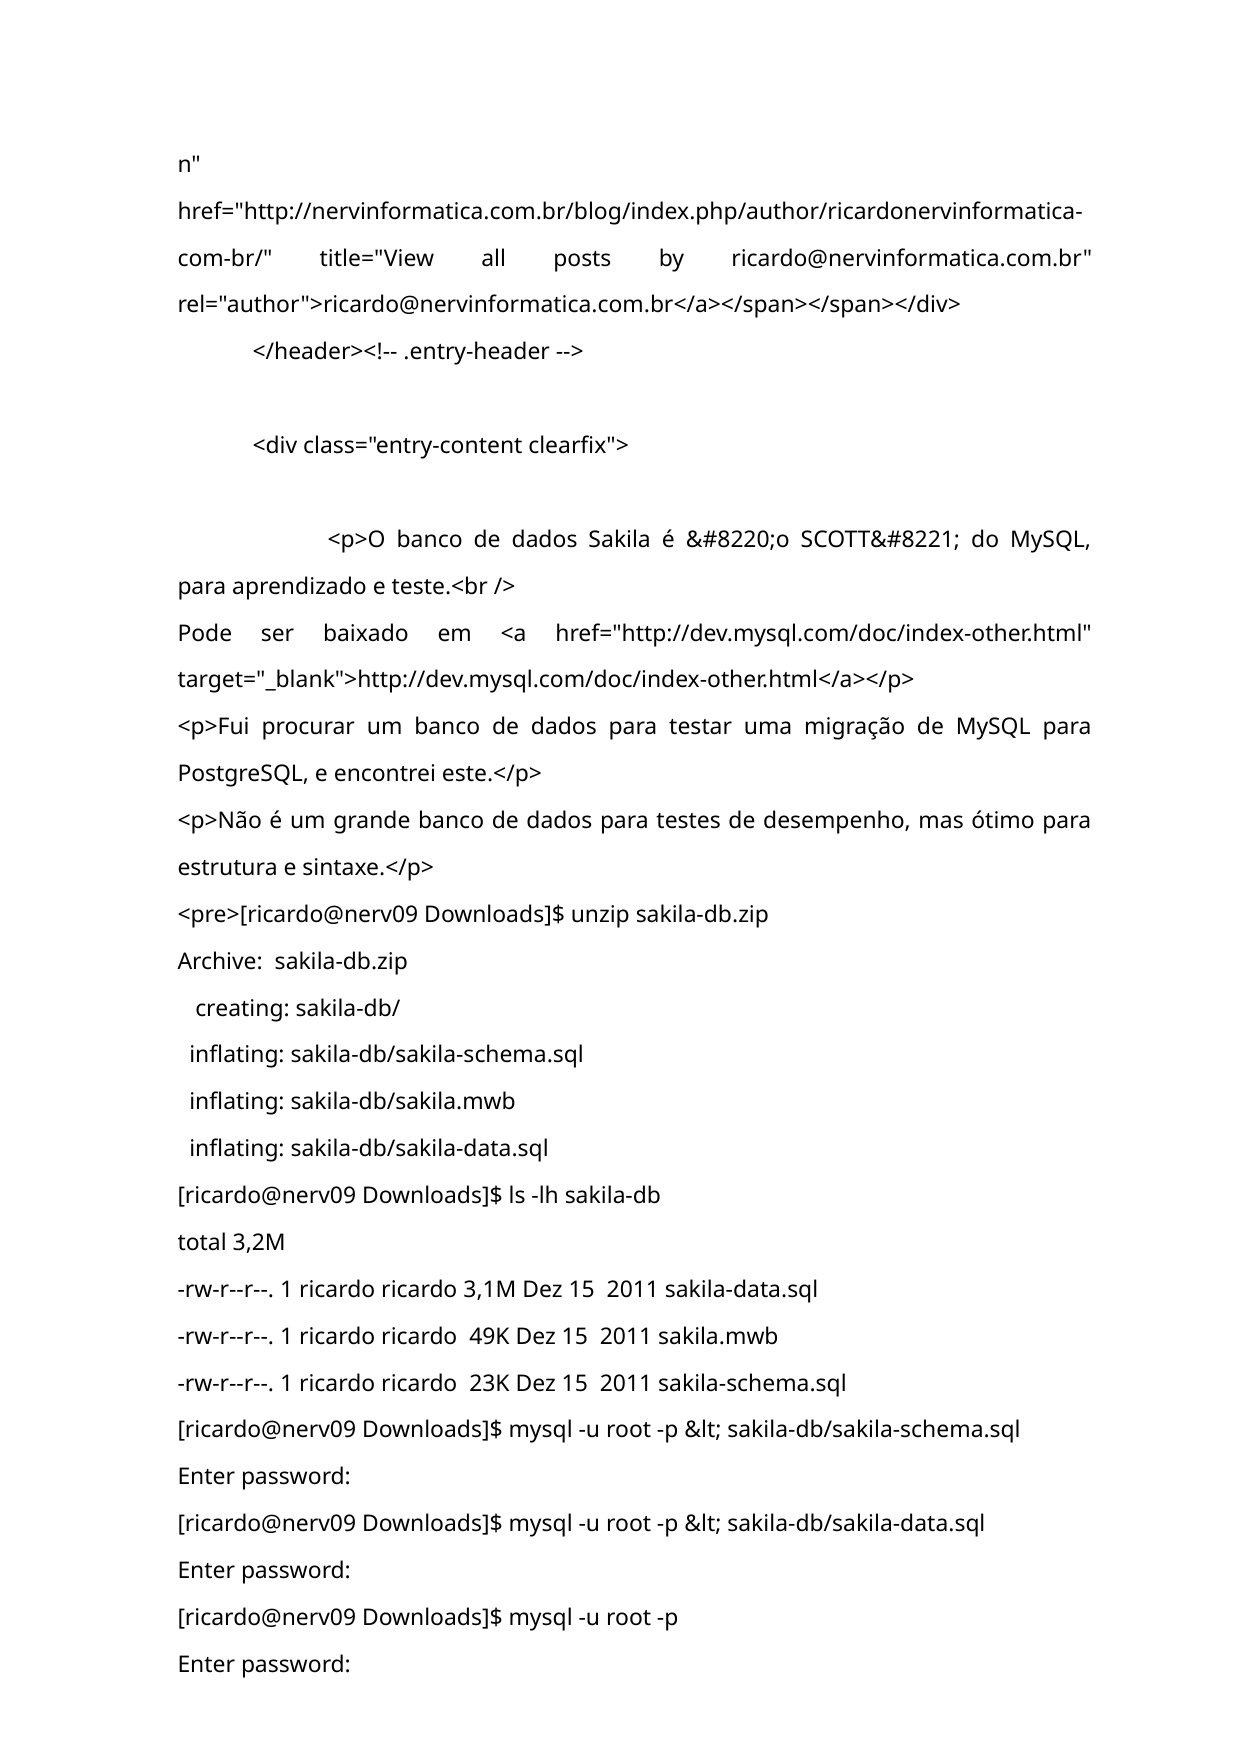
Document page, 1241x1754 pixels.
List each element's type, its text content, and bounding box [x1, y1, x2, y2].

text </header><!-- .entry-header --> [177, 335, 1092, 366]
text Pode ser baixado em <a href="http://dev.mysql.com/doc/index-other.html" target="_blank">http://dev.mysql.com/doc/index-other.html</a></p> [177, 616, 1092, 694]
text <pre>[ricardo@nerv09 Downloads]$ unzip sakila-db.zip [177, 898, 1092, 929]
text n" href="http://nervinformatica.com.br/blog/index.php/author/ricardonervinformatica-com-br/" title="View all posts by ricardo@nervinformatica.com.br" rel="author">ricardo@nervinformatica.com.br</a></span></span></div> [177, 148, 1092, 319]
text <p>Fui procurar um banco de dados para testar uma migração de MySQL para PostgreSQL, e encontrei este.</p> [177, 710, 1092, 788]
text inflating: sakila-db/sakila-data.sql [177, 1132, 1092, 1163]
text Enter password: [177, 1460, 1092, 1491]
text Enter password: [177, 1648, 1092, 1679]
text -rw-r--r--. 1 ricardo ricardo 49K Dez 15 2011 sakila.mwb [177, 1319, 1092, 1351]
text <p>O banco de dados Sakila é &#8220;o SCOTT&#8221; do MySQL, para aprendizado e teste.<br /> [177, 523, 1092, 601]
text inflating: sakila-db/sakila.mwb [177, 1085, 1092, 1116]
text <p>Não é um grande banco de dados para testes de desempenho, mas ótimo para estrutura e sintaxe.</p> [177, 804, 1092, 882]
text creating: sakila-db/ [177, 991, 1092, 1023]
text [ricardo@nerv09 Downloads]$ mysql -u root -p &lt; sakila-db/sakila-data.sql [177, 1507, 1092, 1538]
text Archive: sakila-db.zip [177, 944, 1092, 976]
text Enter password: [177, 1554, 1092, 1585]
text [ricardo@nerv09 Downloads]$ mysql -u root -p [177, 1601, 1092, 1632]
text total 3,2M [177, 1226, 1092, 1257]
text -rw-r--r--. 1 ricardo ricardo 3,1M Dez 15 2011 sakila-data.sql [177, 1273, 1092, 1304]
text <div class="entry-content clearfix"> [177, 429, 1092, 460]
text inflating: sakila-db/sakila-schema.sql [177, 1038, 1092, 1069]
text [ricardo@nerv09 Downloads]$ ls -lh sakila-db [177, 1179, 1092, 1210]
text [ricardo@nerv09 Downloads]$ mysql -u root -p &lt; sakila-db/sakila-schema.sql [177, 1413, 1092, 1444]
text -rw-r--r--. 1 ricardo ricardo 23K Dez 15 2011 sakila-schema.sql [177, 1366, 1092, 1398]
